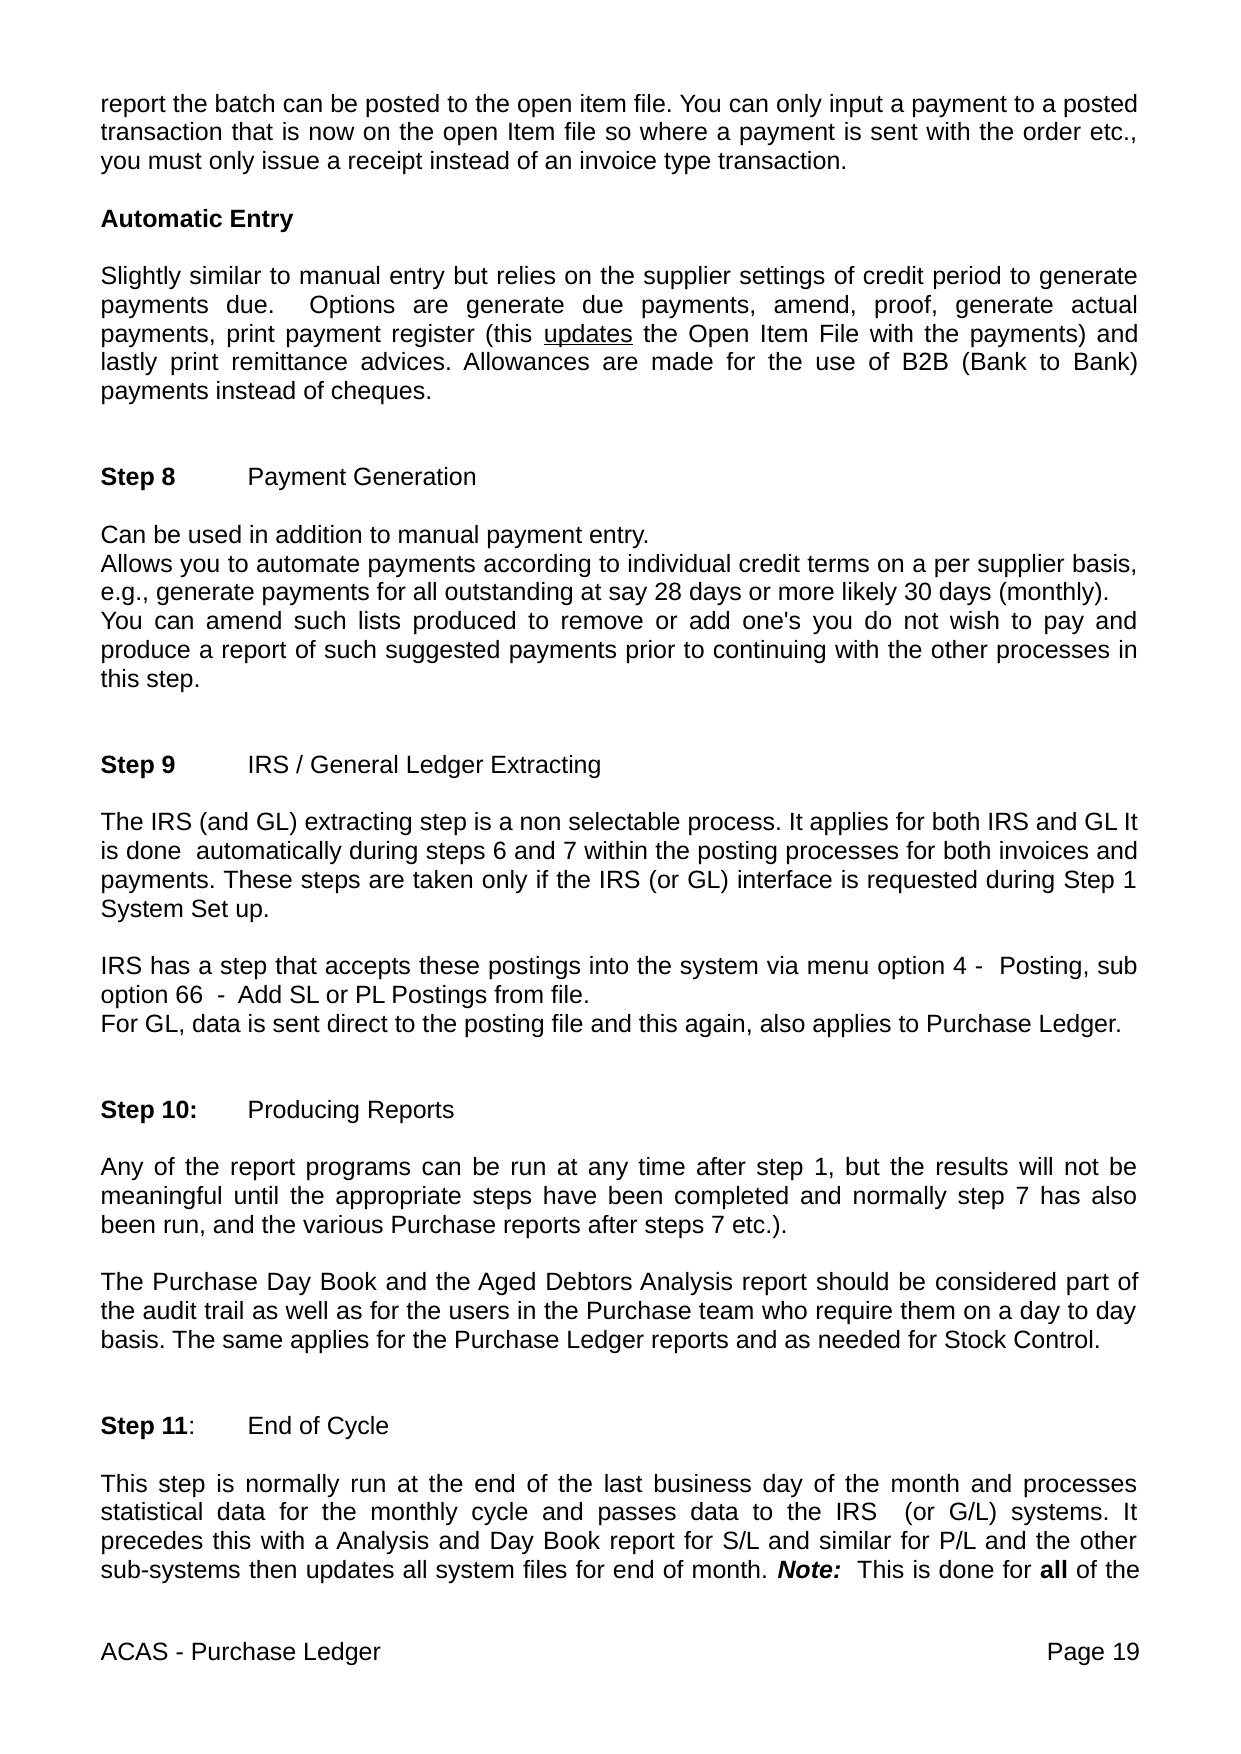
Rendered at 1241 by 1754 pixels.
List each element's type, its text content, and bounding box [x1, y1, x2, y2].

text This step is normally run at the end of the last business day of the month and processes statistical data for the monthly cycle and passes data to the IRS (or G/L) systems. It precedes this with a Analysis and Day Book report for S/L and similar for P/L and the other sub-systems then updates all system files for end of month. Note: This is done for all of the [100, 1468, 1140, 1583]
text The IRS (and GL) extracting step is a non selectable process. It applies for both IRS and GL It is done automatically during steps 6 and 7 within the posting processes for both invoices and payments. These steps are taken only if the IRS (or GL) interface is requested during Step 1 System Set up. [100, 807, 1140, 922]
text Automatic Entry [100, 203, 1140, 232]
text Step 8 Payment Generation [100, 462, 1140, 491]
text Any of the report programs can be run at any time after step 1, but the results will not be meaningful until the appropriate steps have been completed and normally step 7 has also been run, and the various Purchase reports after steps 7 etc.). [100, 1152, 1140, 1238]
text For GL, data is sent direct to the posting file and this again, also applies to Purchase Ledger. [100, 1008, 1140, 1037]
text Step 9 IRS / General Ledger Extracting [100, 750, 1140, 778]
text Slightly similar to manual entry but relies on the supplier settings of credit period to generate payments due. Options are generate due payments, amend, proof, generate actual payments, print payment register (this updates the Open Item File with the payments) and lastly print remittance advices. Allowances are made for the use of B2B (Bank to Bank) payments instead of cheques. [100, 261, 1140, 405]
text You can amend such lists produced to remove or add one's you do not wish to pay and produce a report of such suggested payments prior to continuing with the other processes in this step. [100, 606, 1140, 692]
text Step 11: End of Cycle [100, 1411, 1140, 1440]
text Allows you to automate payments according to individual credit terms on a per supplier basis, e.g., generate payments for all outstanding at say 28 days or more likely 30 days (monthly). [100, 548, 1140, 606]
text The Purchase Day Book and the Aged Debtors Analysis report should be considered part of the audit trail as well as for the users in the Purchase team who require them on a day to day basis. The same applies for the Purchase Ledger reports and as needed for Stock Control. [100, 1267, 1140, 1353]
text Can be used in addition to manual payment entry. [100, 520, 1140, 548]
text IRS has a step that accepts these postings into the system via menu option 4 - Posting, sub option 66 - Add SL or PL Postings from file. [100, 951, 1140, 1008]
text report the batch can be posted to the open item file. You can only input a payment to a posted transaction that is now on the open Item file so where a payment is sent with the order etc., you must only issue a receipt instead of an invoice type transaction. [100, 88, 1140, 175]
text Step 10: Producing Reports [100, 1095, 1140, 1123]
